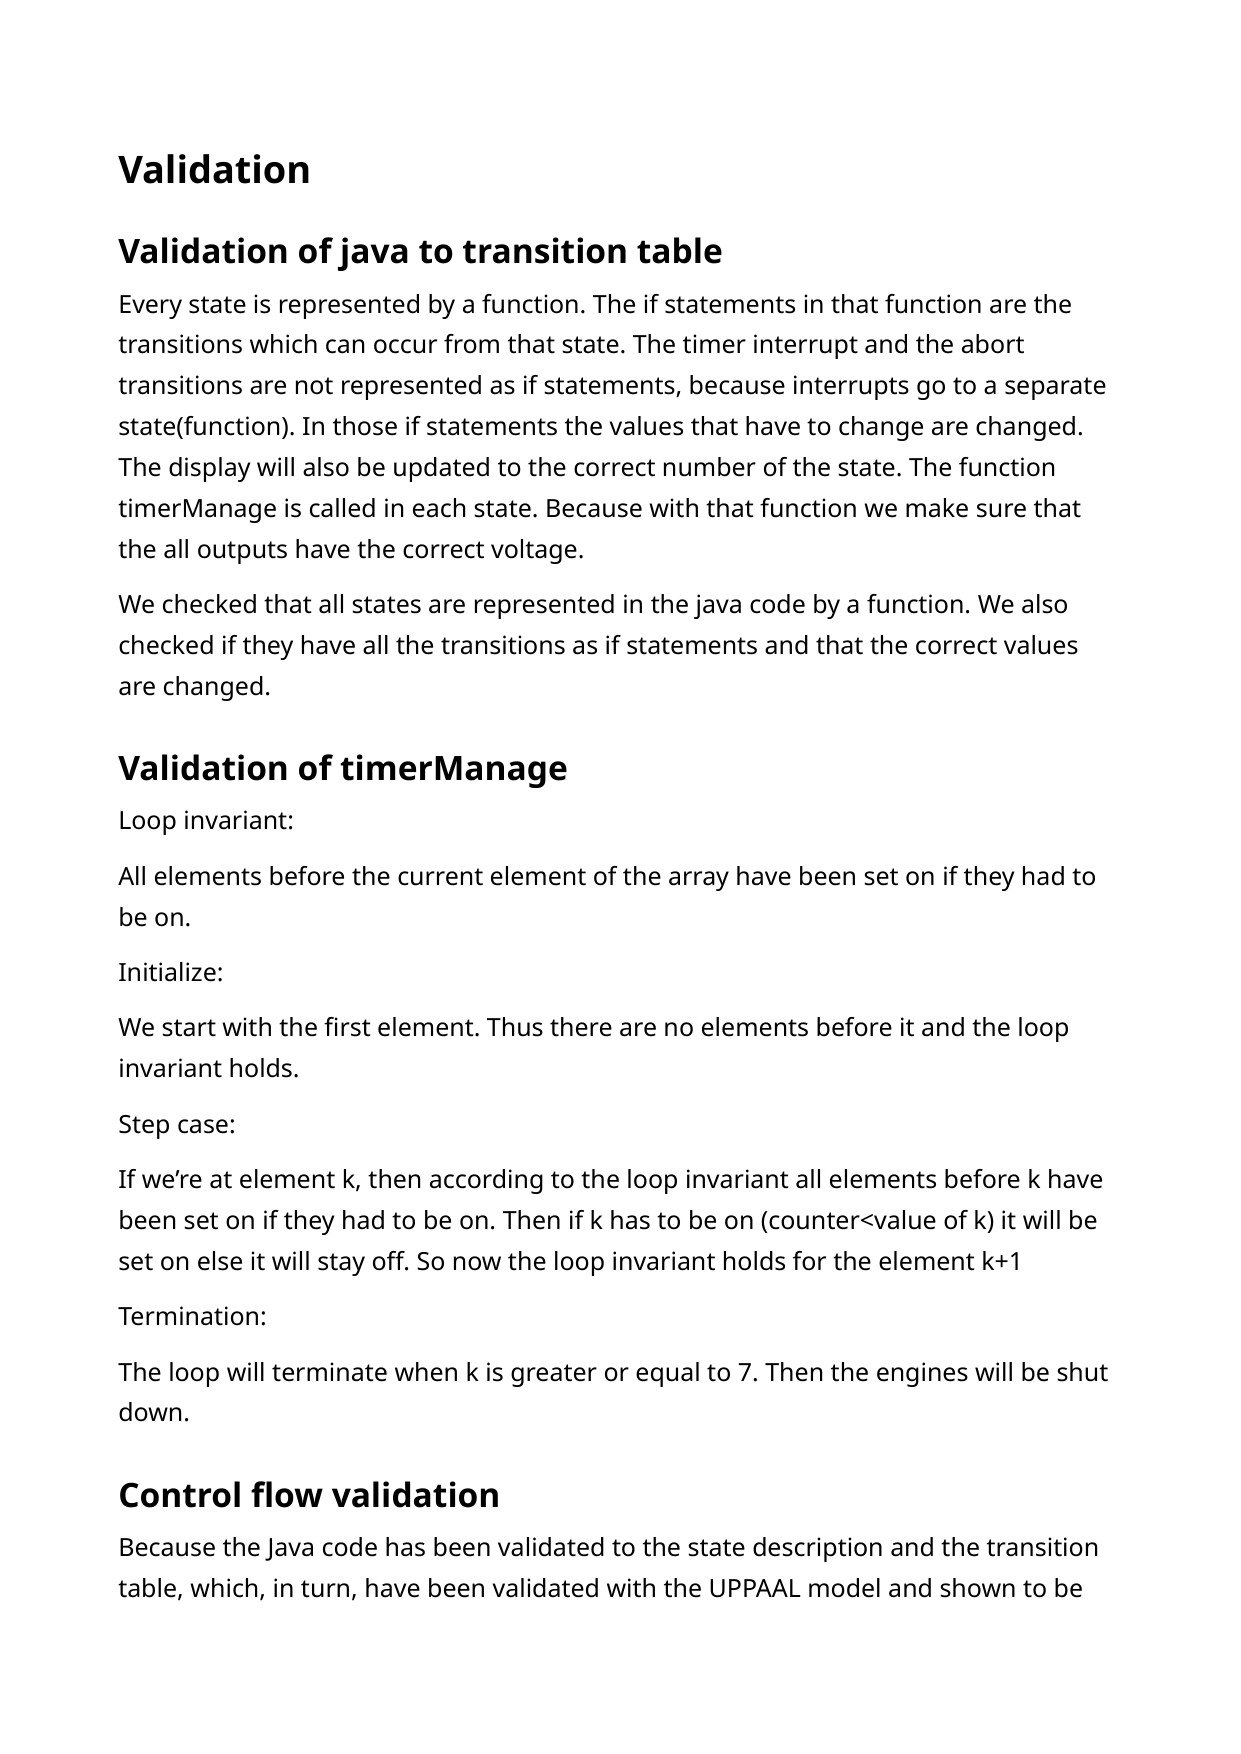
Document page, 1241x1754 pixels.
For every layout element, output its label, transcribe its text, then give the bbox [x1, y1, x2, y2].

text We start with the first element. Thus there are no elements before it and the loop invariant holds. [118, 1010, 1122, 1085]
text If we’re at element k, then according to the loop invariant all elements before k have been set on if they had to be on. Then if k has to be on (counter<value of k) it will be set on else it will stay off. So now the loop invariant holds for the element k+1 [118, 1162, 1122, 1277]
text Termination: [118, 1299, 1122, 1333]
text Because the Java code has been validated to the state description and the transition table, which, in turn, have been validated with the UPPAAL model and shown to be [118, 1529, 1122, 1604]
text We checked that all states are represented in the java code by a function. We also checked if they have all the transitions as if statements and that the correct values are changed. [118, 587, 1122, 702]
text Loop invariant: [118, 803, 1122, 837]
text Every state is represented by a function. The if statements in that function are the transitions which can occur from that state. The timer interrupt and the abort transitions are not represented as if statements, because interrupts go to a separate state(function). In those if statements the values that have to change are changed. The display will also be updated to the correct number of the state. The function timerManage is called in each state. Because with that function we make sure that the all outputs have the correct voltage. [118, 286, 1122, 565]
subtitle Validation [118, 143, 1122, 195]
subtitle Control flow validation [118, 1471, 1122, 1517]
text Initialize: [118, 954, 1122, 989]
subtitle Validation of java to transition table [118, 228, 1122, 274]
text All elements before the current element of the array have been set on if they had to be on. [118, 858, 1122, 933]
text The loop will terminate when k is greater or equal to 7. Then the engines will be shut down. [118, 1354, 1122, 1429]
text Step case: [118, 1106, 1122, 1140]
subtitle Validation of timerManage [118, 745, 1122, 790]
